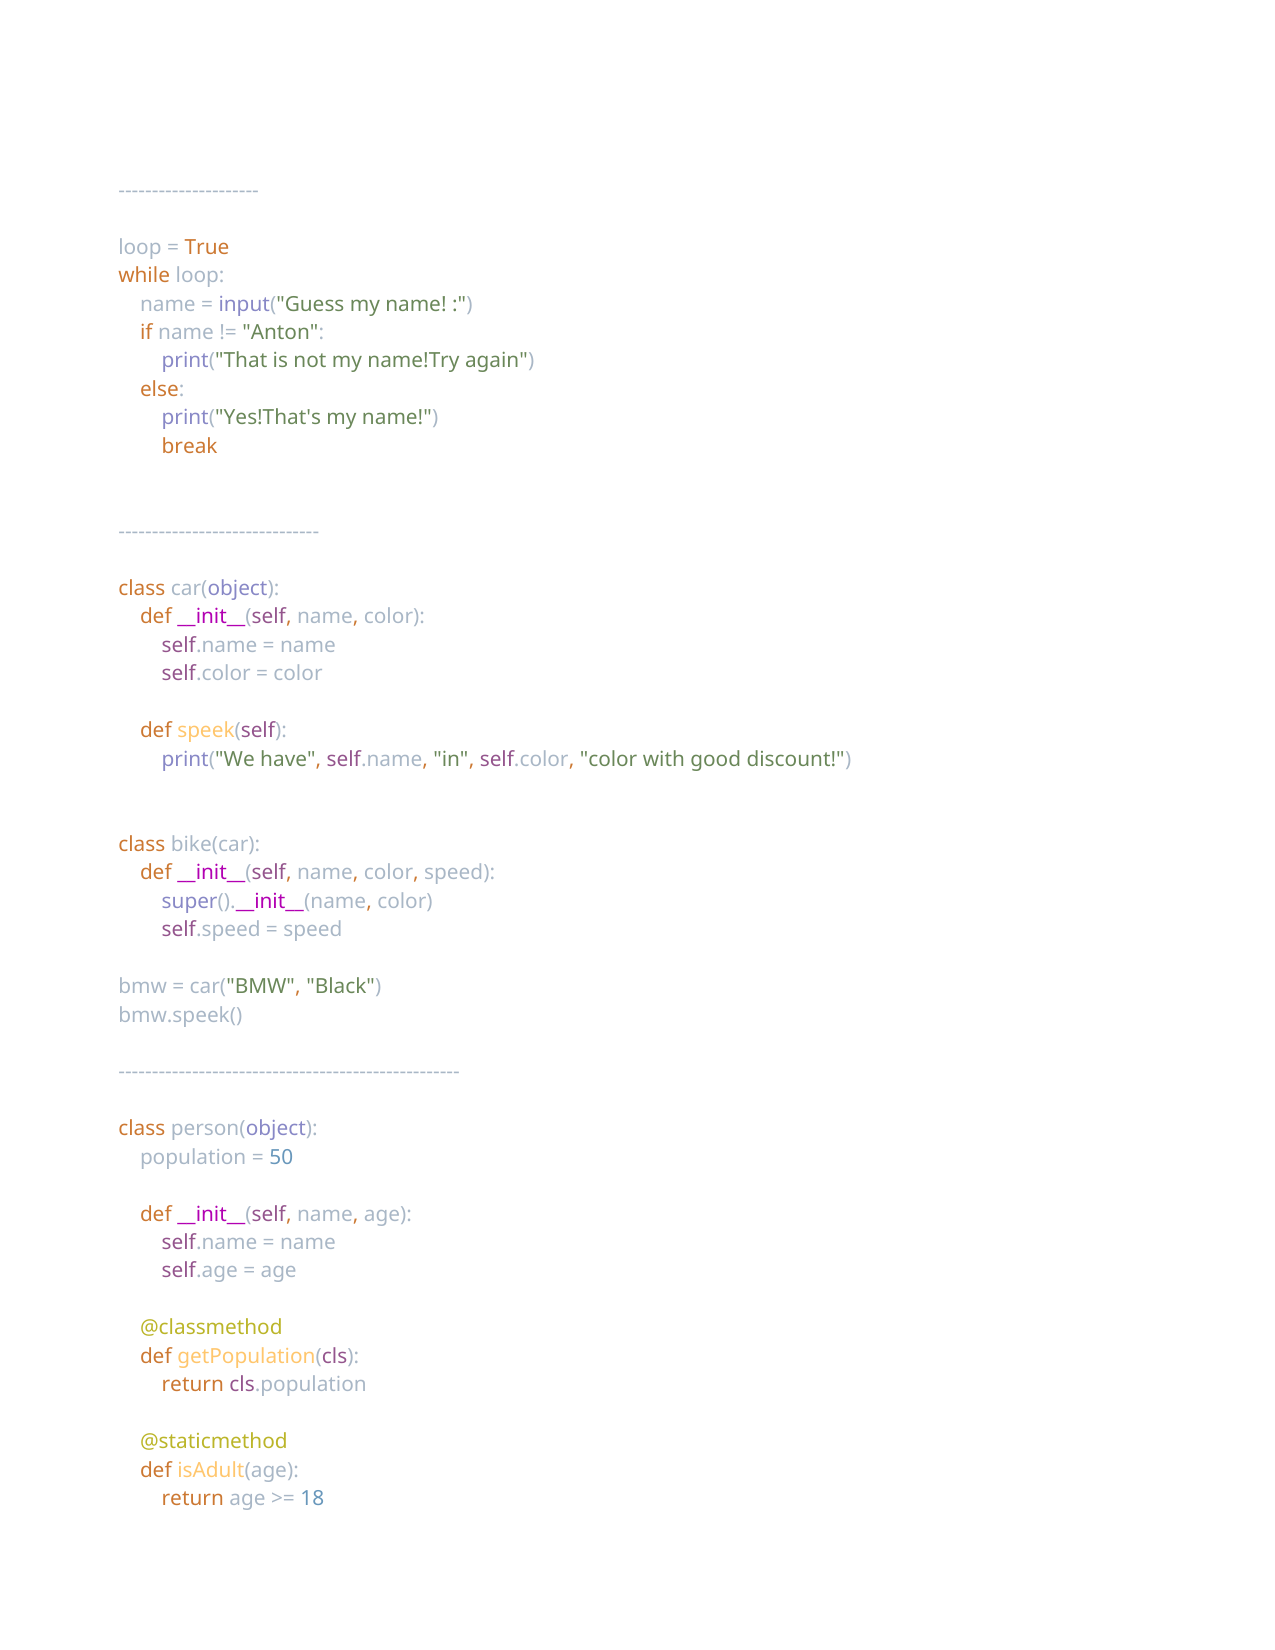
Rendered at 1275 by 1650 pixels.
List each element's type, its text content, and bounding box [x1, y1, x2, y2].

text --------------------- loop = True while loop: name = input("Guess my name! :") if name != "Anton": print("That is not my name!Try again") else: print("Yes!That's my name!") break ------------------------------ class car(object): def __init__(self, name, color): self.name = name self.color = color def speek(self): print("We have", self.name, "in", self.color, "color with good discount!") class bike(car): def __init__(self, name, color, speed): super().__init__(name, color) self.speed = speed bmw = car("BMW", "Black") bmw.speek() --------------------------------------------------- class person(object): population = 50 def __init__(self, name, age): self.name = name self.age = age @classmethod def getPopulation(cls): return cls.population @staticmethod def isAdult(age): return age >= 18 [118, 118, 1157, 1512]
